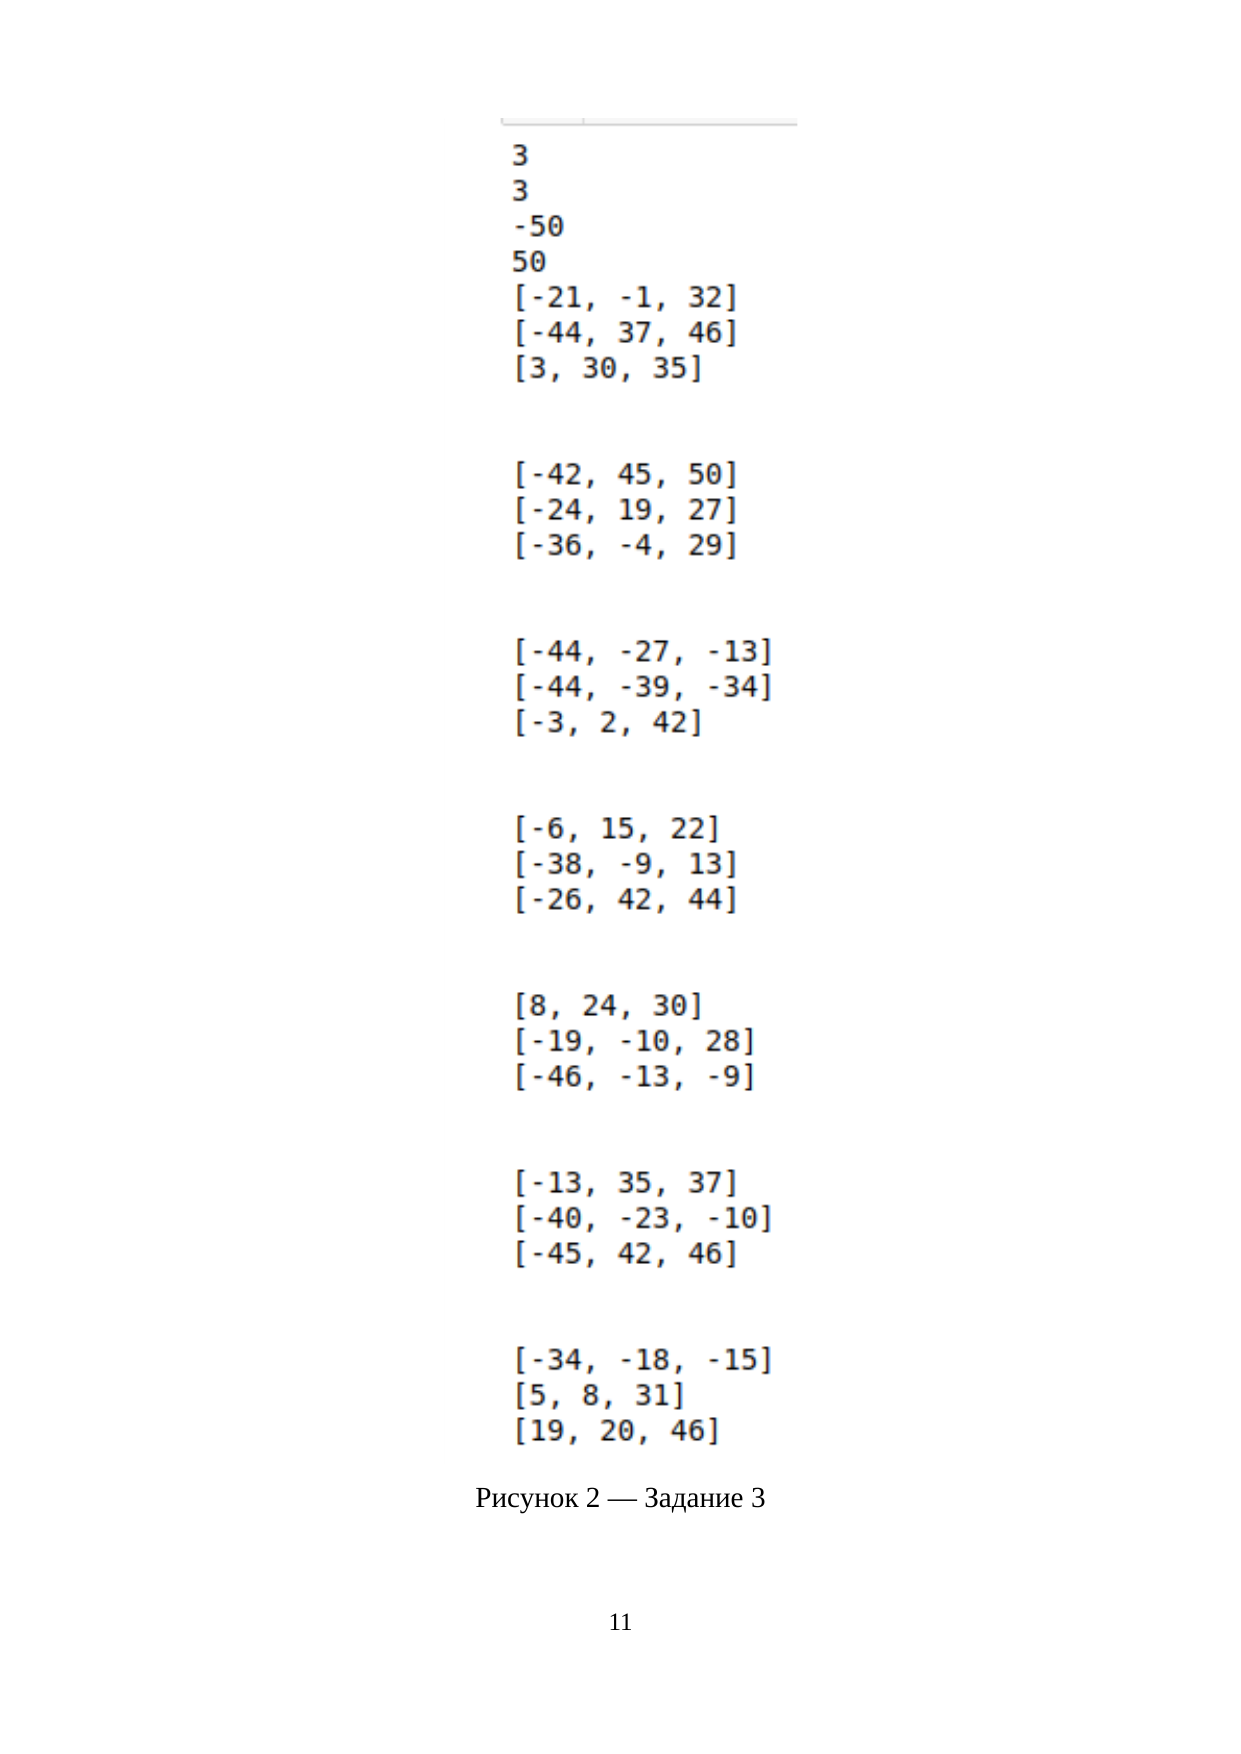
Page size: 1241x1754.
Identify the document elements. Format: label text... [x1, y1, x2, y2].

picture [443, 118, 798, 1464]
text Рисунок 2 — Задание 3 [118, 118, 1122, 1514]
